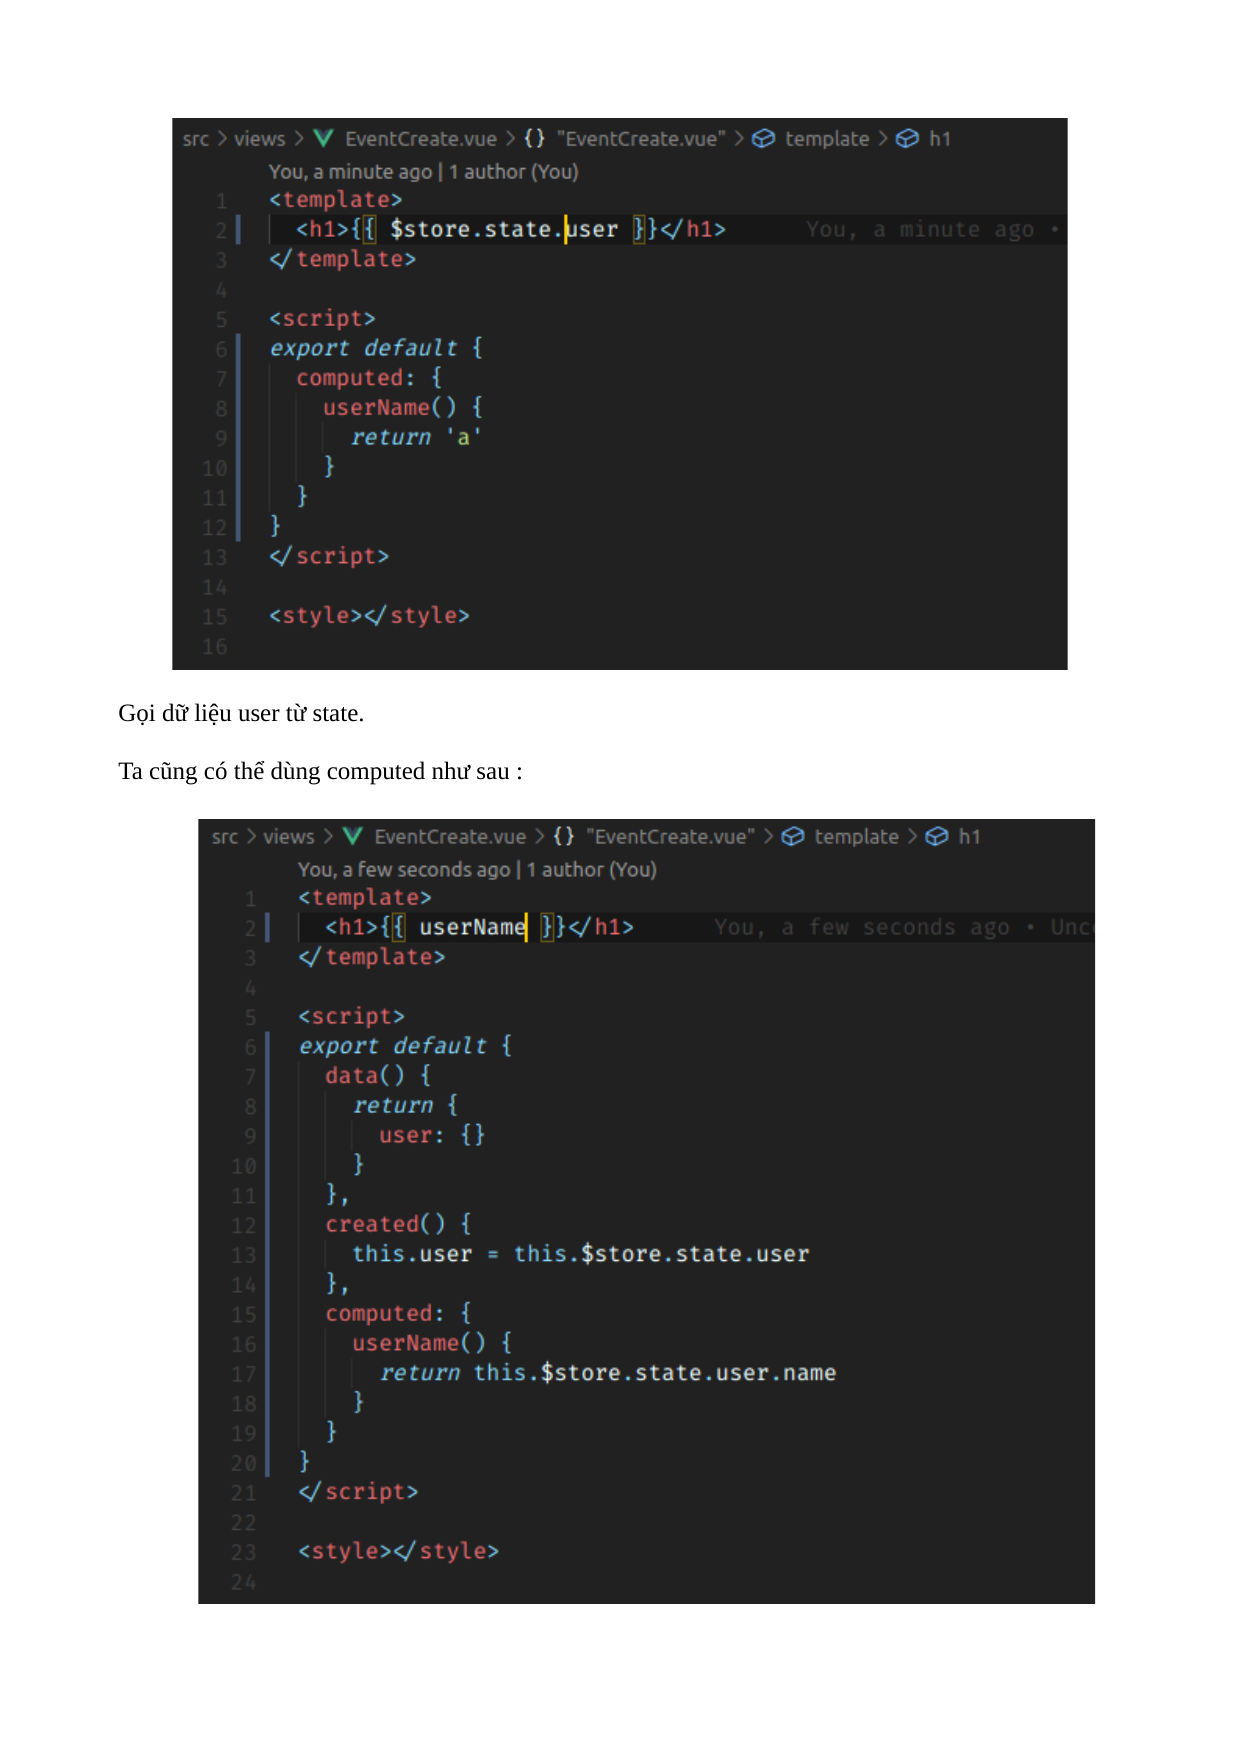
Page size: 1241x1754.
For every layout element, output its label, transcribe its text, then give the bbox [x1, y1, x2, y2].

text Gọi dữ liệu user từ state. [118, 118, 1122, 727]
picture [198, 819, 1096, 1604]
picture [172, 118, 1068, 670]
text [118, 785, 1122, 1633]
text Ta cũng có thể dùng computed như sau : [118, 756, 1122, 785]
